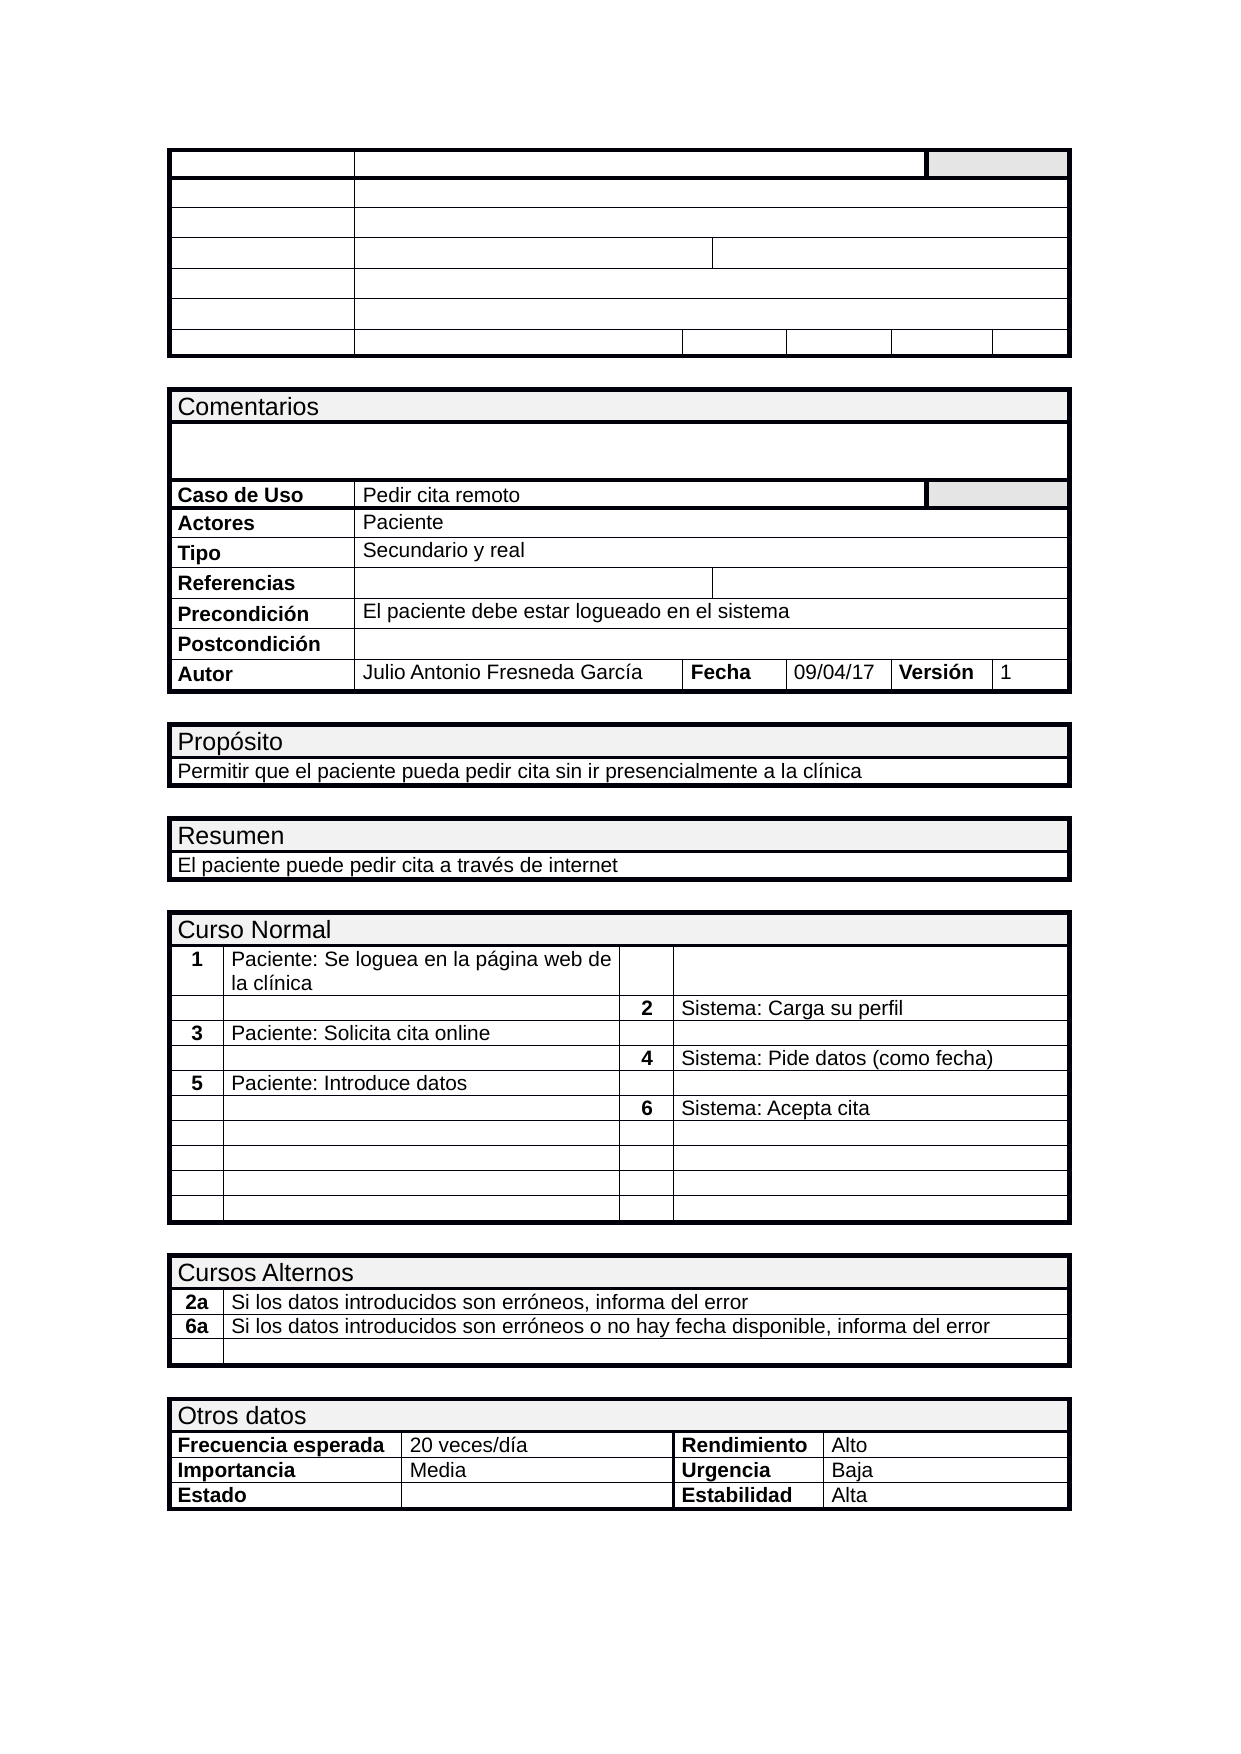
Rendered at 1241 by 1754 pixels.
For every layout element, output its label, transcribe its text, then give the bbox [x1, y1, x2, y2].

table_cell 09/04/17 [787, 660, 891, 689]
table_cell [355, 180, 1067, 207]
table_cell Julio Antonio Fresneda García [355, 660, 682, 689]
table_header Comentarios [172, 392, 1067, 420]
table_cell [674, 1121, 1067, 1145]
table_cell [172, 299, 354, 328]
table_cell [355, 208, 1067, 237]
table_header Resumen [172, 821, 1067, 850]
table_cell [172, 1121, 223, 1145]
table_cell [620, 1021, 673, 1045]
table_cell Si los datos introducidos son erróneos, informa del error [224, 1290, 1067, 1314]
table_cell [224, 1046, 619, 1070]
table_cell Pedir cita remoto [355, 482, 924, 506]
table_cell Postcondición [172, 629, 354, 658]
table_cell El paciente debe estar logueado en el sistema [355, 599, 1067, 628]
table_header [172, 152, 354, 176]
table_header Cursos Alternos [172, 1258, 1067, 1287]
table_cell [172, 1146, 223, 1170]
table_cell 4 [620, 1046, 673, 1070]
table_header [929, 152, 1067, 176]
table_cell [674, 947, 1067, 995]
table_cell [674, 1171, 1067, 1195]
table_cell [172, 1046, 223, 1070]
table_cell [674, 1071, 1067, 1095]
table_cell [993, 330, 1067, 353]
table_header Propósito [172, 727, 1067, 756]
table_cell Rendimiento [675, 1433, 823, 1457]
table_cell [355, 238, 712, 268]
table_cell [172, 996, 223, 1020]
table_cell [172, 1096, 223, 1120]
table_cell [172, 180, 354, 207]
table_cell Sistema: Acepta cita [674, 1096, 1067, 1120]
table_cell [674, 1196, 1067, 1220]
table_cell [713, 568, 1067, 598]
table_cell [224, 1196, 619, 1220]
table_cell Actores [172, 510, 354, 537]
table_cell [224, 996, 619, 1020]
table_cell [224, 1146, 619, 1170]
table_cell 1 [993, 660, 1067, 689]
table_header Curso Normal [172, 915, 1067, 944]
table_cell [787, 330, 891, 353]
table_header [355, 152, 924, 176]
table_cell Paciente: Introduce datos [224, 1071, 619, 1095]
table_cell [172, 1171, 223, 1195]
table_cell 2a [172, 1290, 223, 1314]
table_header Otros datos [172, 1401, 1067, 1430]
table_cell [355, 629, 1067, 658]
table_cell Alta [824, 1483, 1067, 1507]
table_cell [172, 238, 354, 268]
table_cell [620, 1196, 673, 1220]
table_cell Paciente: Se loguea en la página web de la clínica [224, 947, 619, 995]
table_cell [620, 1071, 673, 1095]
table_cell Sistema: Pide datos (como fecha) [674, 1046, 1067, 1070]
table_cell [620, 1121, 673, 1145]
table_cell [172, 424, 1067, 478]
table_cell Si los datos introducidos son erróneos o no hay fecha disponible, informa del error [224, 1315, 1067, 1338]
table_cell [402, 1483, 672, 1507]
table_cell Versión [892, 660, 992, 689]
table_cell [224, 1171, 619, 1195]
table_cell [713, 238, 1067, 268]
table_cell [674, 1146, 1067, 1170]
table_cell Estabilidad [675, 1483, 823, 1507]
table_cell Paciente: Solicita cita online [224, 1021, 619, 1045]
table_cell 1 [172, 947, 223, 995]
table_cell Importancia [172, 1458, 401, 1482]
table_cell 6a [172, 1315, 223, 1338]
table_cell [674, 1021, 1067, 1045]
table_cell Urgencia [675, 1458, 823, 1482]
table_cell [355, 330, 682, 353]
table_cell [355, 299, 1067, 328]
table_cell [172, 1339, 223, 1363]
table_cell [224, 1096, 619, 1120]
table_cell [683, 330, 786, 353]
table_cell [224, 1121, 619, 1145]
table_cell [620, 1171, 673, 1195]
table_cell Alto [824, 1433, 1067, 1457]
table_cell 5 [172, 1071, 223, 1095]
table_cell [929, 482, 1067, 506]
table_cell Precondición [172, 599, 354, 628]
table_cell [355, 568, 712, 598]
table_cell [224, 1339, 1067, 1363]
table_cell Media [402, 1458, 672, 1482]
table_cell 20 veces/día [402, 1433, 672, 1457]
table_cell Fecha [683, 660, 786, 689]
table_cell [620, 1146, 673, 1170]
table_cell [172, 330, 354, 353]
table_cell El paciente puede pedir cita a través de internet [172, 853, 1067, 877]
table_cell [172, 208, 354, 237]
table_cell Tipo [172, 538, 354, 567]
table_cell Paciente [355, 510, 1067, 537]
table_cell Baja [824, 1458, 1067, 1482]
table_cell Frecuencia esperada [172, 1433, 401, 1457]
table_cell Estado [172, 1483, 401, 1507]
table_cell Permitir que el paciente pueda pedir cita sin ir presencialmente a la clínica [172, 759, 1067, 783]
table_cell 6 [620, 1096, 673, 1120]
table_cell Secundario y real [355, 538, 1067, 567]
table_cell [172, 1196, 223, 1220]
table_cell [355, 269, 1067, 298]
table_cell [172, 269, 354, 298]
table_cell Sistema: Carga su perfil [674, 996, 1067, 1020]
table_cell 3 [172, 1021, 223, 1045]
table_cell Referencias [172, 568, 354, 598]
table_cell Caso de Uso [172, 482, 354, 506]
table_cell [620, 947, 673, 995]
table_cell 2 [620, 996, 673, 1020]
table_cell Autor [172, 660, 354, 689]
table_cell [892, 330, 992, 353]
